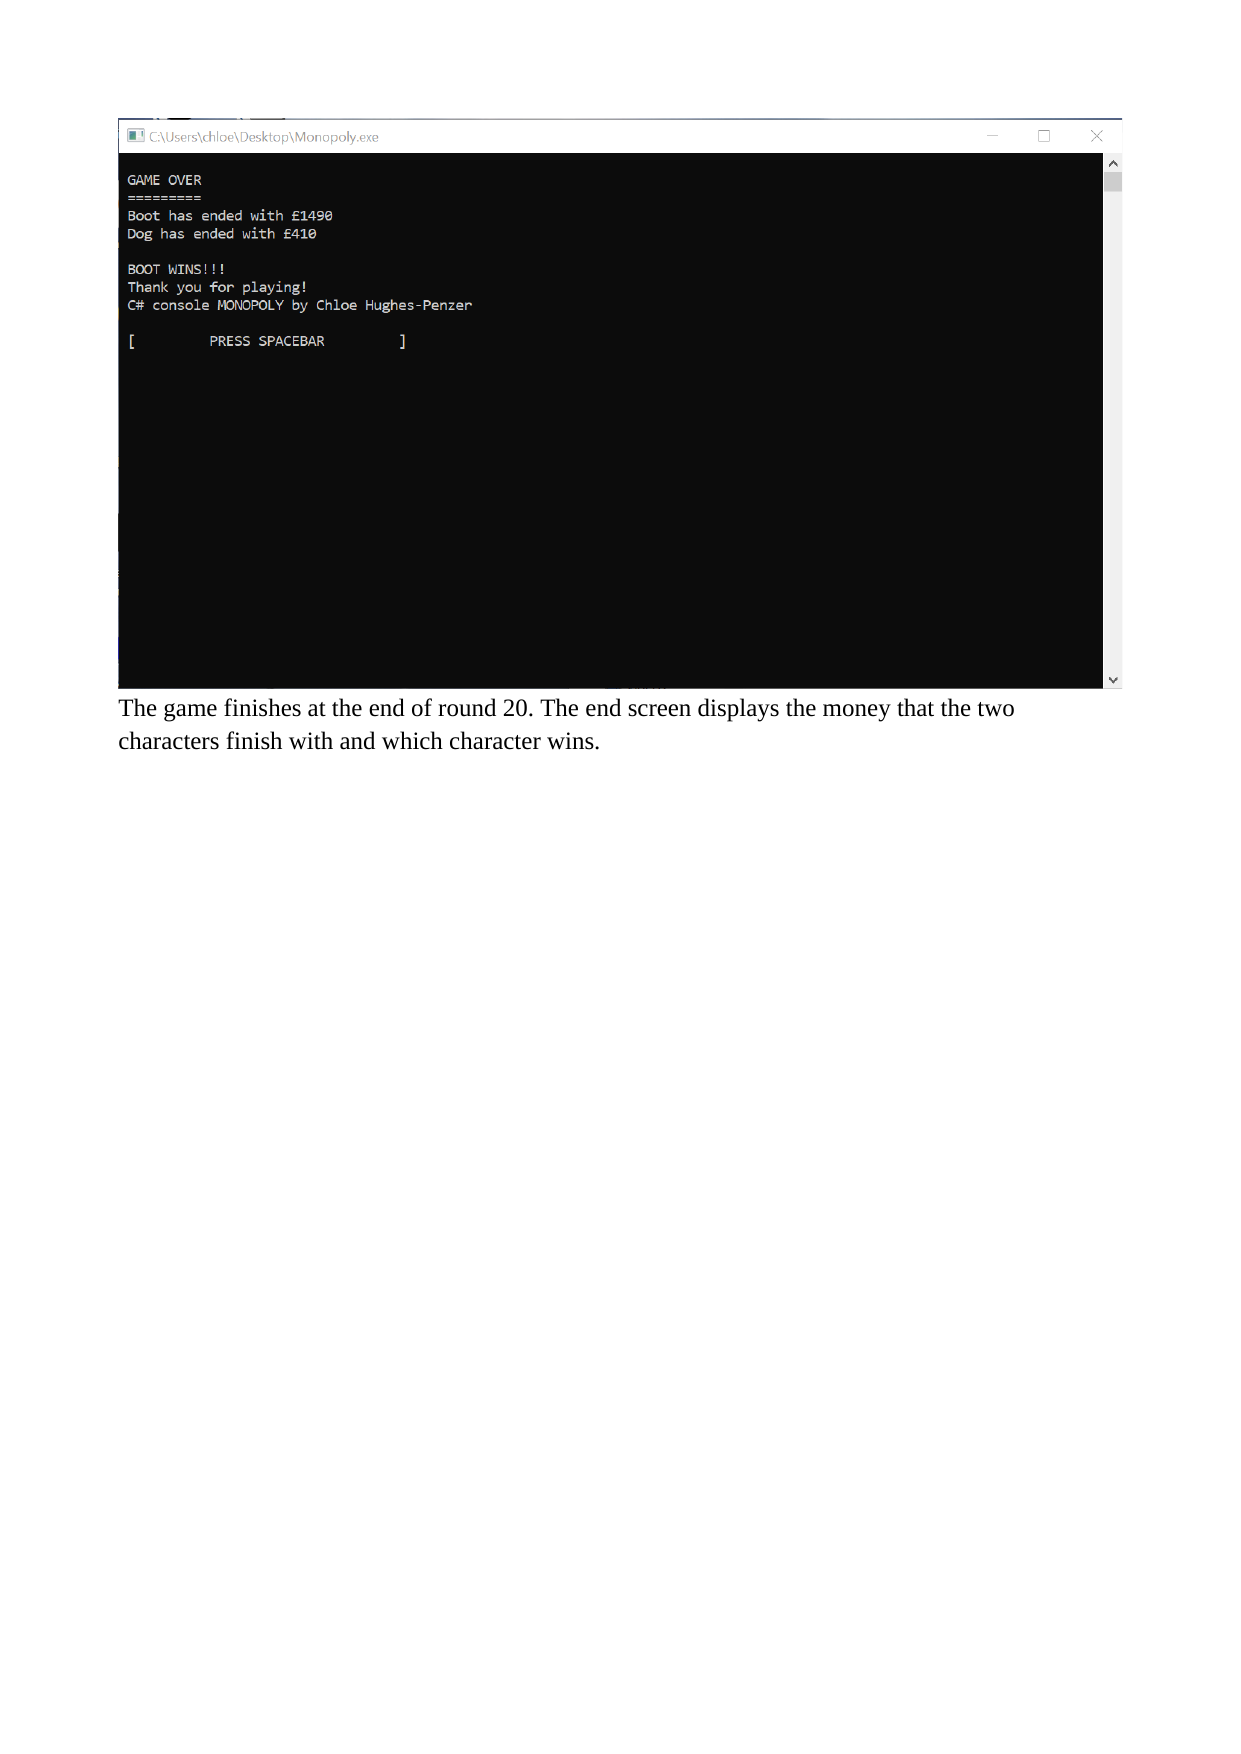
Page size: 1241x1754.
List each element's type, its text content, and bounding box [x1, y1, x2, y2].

text The game finishes at the end of round 20. The end screen displays the money that the two characters finish with and which character wins. [118, 689, 1122, 754]
picture [118, 118, 1123, 689]
